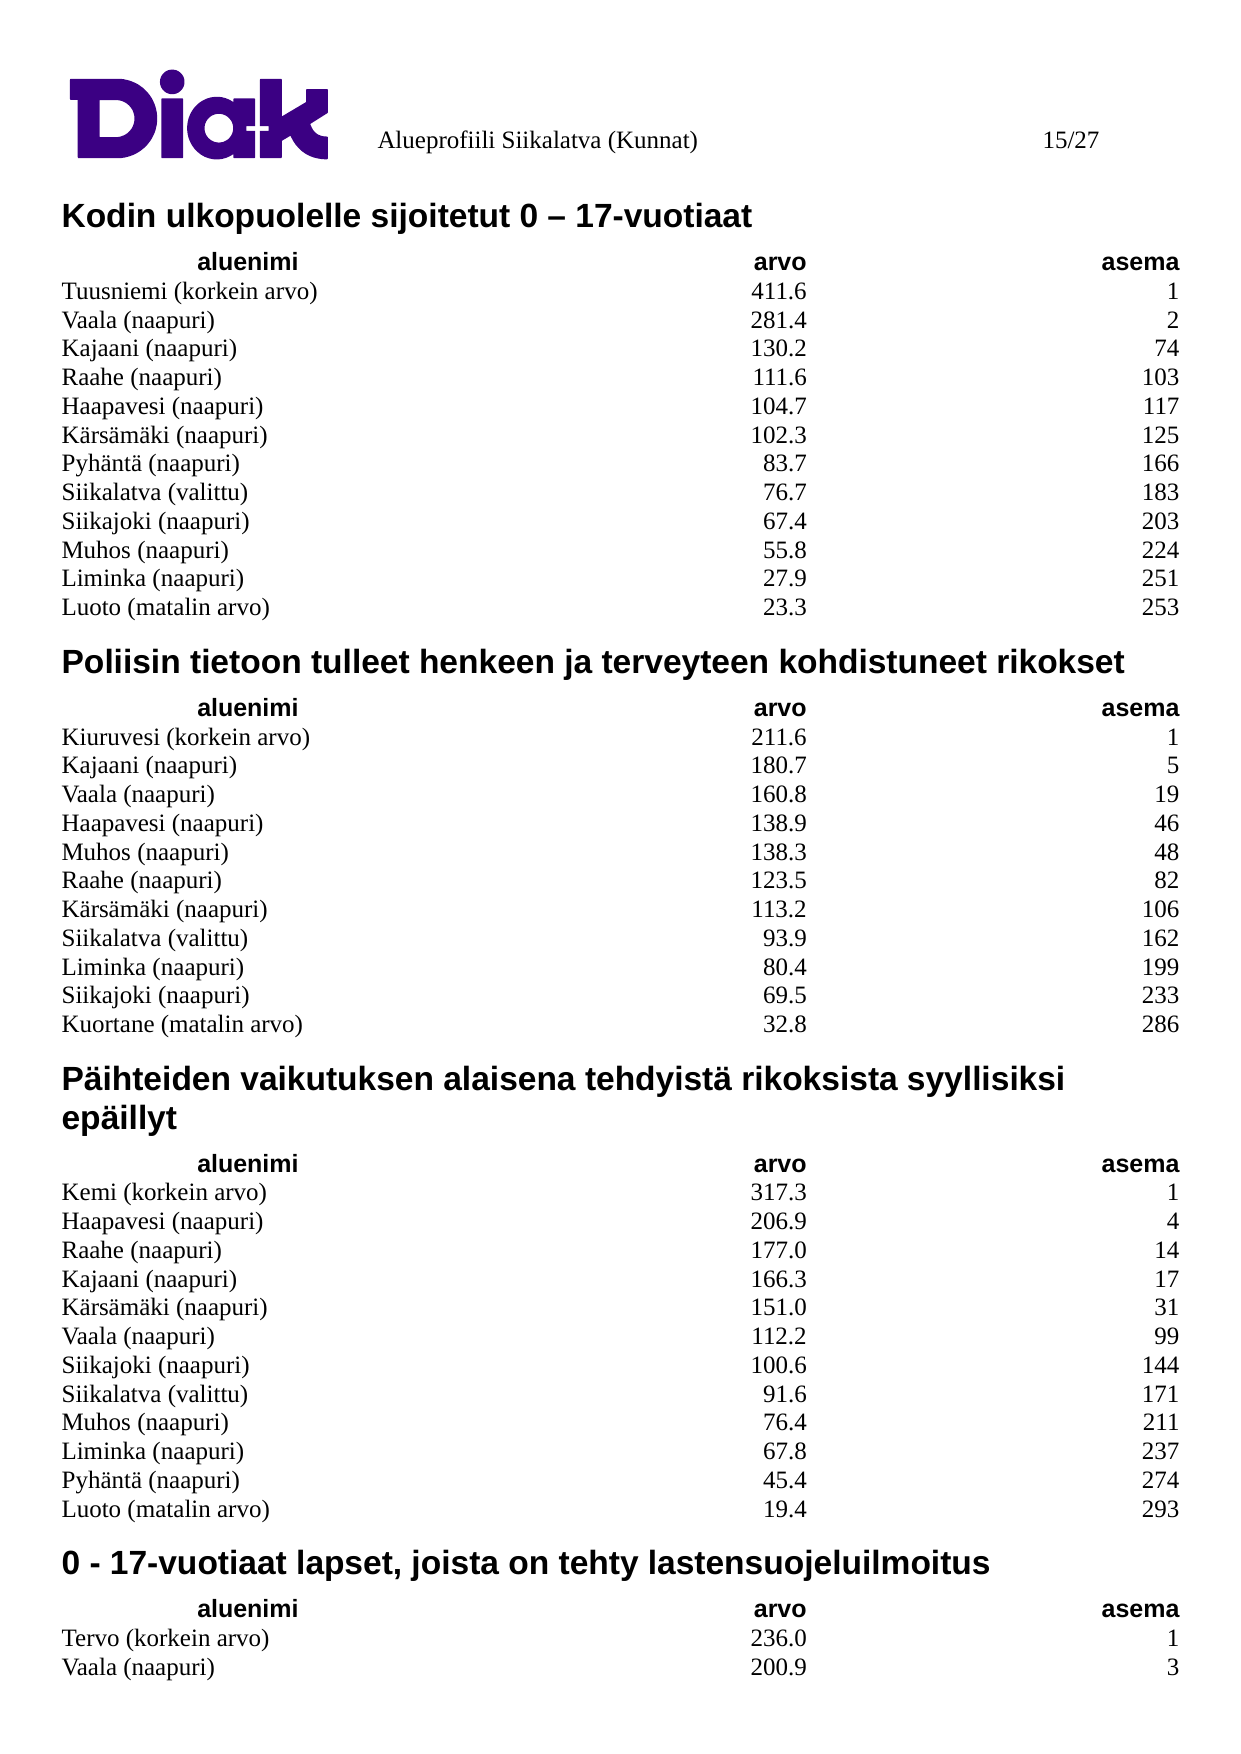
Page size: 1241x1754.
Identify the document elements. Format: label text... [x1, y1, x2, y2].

table_cell Vaala (naapuri) [61, 1321, 434, 1350]
table_cell 74 [806, 334, 1179, 362]
table_cell 281.4 [434, 305, 806, 333]
table_header aluenimi [61, 1149, 434, 1177]
table_cell 206.9 [434, 1206, 806, 1235]
table_cell Liminka (naapuri) [61, 1436, 434, 1465]
table_cell 211 [806, 1408, 1179, 1436]
table_cell 19.4 [434, 1494, 806, 1522]
table_cell 31 [806, 1293, 1179, 1321]
table_cell Kajaani (naapuri) [61, 1264, 434, 1292]
table_cell 183 [806, 477, 1179, 506]
table_header asema [806, 1594, 1179, 1623]
table_header aluenimi [61, 693, 434, 722]
table_cell 99 [806, 1321, 1179, 1350]
table_cell 69.5 [434, 981, 806, 1009]
table_cell Kemi (korkein arvo) [61, 1178, 434, 1206]
table_cell 166 [806, 449, 1179, 477]
table_header aluenimi [61, 1594, 434, 1623]
table_cell Tuusniemi (korkein arvo) [61, 276, 434, 305]
table_cell 162 [806, 923, 1179, 952]
table_cell 14 [806, 1235, 1179, 1264]
table_cell Kajaani (naapuri) [61, 334, 434, 362]
table_cell 130.2 [434, 334, 806, 362]
table_cell 67.8 [434, 1436, 806, 1465]
table_cell 224 [806, 535, 1179, 563]
table_cell 103 [806, 362, 1179, 391]
table_cell 274 [806, 1465, 1179, 1494]
table_cell 23.3 [434, 592, 806, 621]
table_cell 151.0 [434, 1293, 806, 1321]
table_cell 93.9 [434, 923, 806, 952]
table_cell Liminka (naapuri) [61, 952, 434, 981]
table_cell Vaala (naapuri) [61, 1652, 434, 1681]
table_cell Muhos (naapuri) [61, 535, 434, 563]
table_cell Kajaani (naapuri) [61, 751, 434, 779]
table_cell 82 [806, 866, 1179, 894]
table_cell Kärsämäki (naapuri) [61, 1293, 434, 1321]
table_cell 5 [806, 751, 1179, 779]
table_cell Raahe (naapuri) [61, 362, 434, 391]
table_cell 317.3 [434, 1178, 806, 1206]
table_cell 1 [806, 1178, 1179, 1206]
table_cell 106 [806, 894, 1179, 923]
table_header arvo [434, 1149, 806, 1177]
table_cell 19 [806, 779, 1179, 808]
table_cell 117 [806, 391, 1179, 420]
table_cell Tervo (korkein arvo) [61, 1623, 434, 1652]
table_cell Raahe (naapuri) [61, 1235, 434, 1264]
table_cell 45.4 [434, 1465, 806, 1494]
table_cell 1 [806, 1623, 1179, 1652]
table_cell 203 [806, 506, 1179, 535]
table_cell Vaala (naapuri) [61, 779, 434, 808]
table_cell Raahe (naapuri) [61, 866, 434, 894]
table_cell 32.8 [434, 1009, 806, 1038]
table_cell 91.6 [434, 1379, 806, 1407]
table_cell 177.0 [434, 1235, 806, 1264]
table_cell 144 [806, 1350, 1179, 1379]
table_cell 83.7 [434, 449, 806, 477]
table_cell 55.8 [434, 535, 806, 563]
table_cell 27.9 [434, 564, 806, 592]
table_cell 171 [806, 1379, 1179, 1407]
table_cell 125 [806, 420, 1179, 448]
table_cell 138.3 [434, 837, 806, 866]
table_cell 48 [806, 837, 1179, 866]
table_header asema [806, 247, 1179, 276]
table_cell Pyhäntä (naapuri) [61, 1465, 434, 1494]
table_cell 46 [806, 808, 1179, 837]
table_header asema [806, 693, 1179, 722]
table_cell 17 [806, 1264, 1179, 1292]
table_cell Siikalatva (valittu) [61, 923, 434, 952]
table_cell Kärsämäki (naapuri) [61, 420, 434, 448]
subtitle 0 - 17-vuotiaat lapset, joista on tehty lastensuojeluilmoitus [61, 1543, 1179, 1582]
table_header arvo [434, 1594, 806, 1623]
table_cell Pyhäntä (naapuri) [61, 449, 434, 477]
table_cell 80.4 [434, 952, 806, 981]
table_cell Liminka (naapuri) [61, 564, 434, 592]
table_cell 67.4 [434, 506, 806, 535]
table_cell 200.9 [434, 1652, 806, 1681]
table_cell 293 [806, 1494, 1179, 1522]
table_cell 166.3 [434, 1264, 806, 1292]
table_cell 180.7 [434, 751, 806, 779]
table_cell 286 [806, 1009, 1179, 1038]
table_cell Muhos (naapuri) [61, 1408, 434, 1436]
table_cell 113.2 [434, 894, 806, 923]
table_cell Kuortane (matalin arvo) [61, 1009, 434, 1038]
table_cell 199 [806, 952, 1179, 981]
table_cell 102.3 [434, 420, 806, 448]
table_cell Haapavesi (naapuri) [61, 391, 434, 420]
table_cell Siikalatva (valittu) [61, 1379, 434, 1407]
table_cell 2 [806, 305, 1179, 333]
table_cell 1 [806, 722, 1179, 751]
table_cell 104.7 [434, 391, 806, 420]
table_cell 236.0 [434, 1623, 806, 1652]
subtitle Päihteiden vaikutuksen alaisena tehdyistä rikoksista syyllisiksi epäillyt [61, 1059, 1179, 1136]
table_cell 211.6 [434, 722, 806, 751]
table_cell Luoto (matalin arvo) [61, 1494, 434, 1522]
table_cell Vaala (naapuri) [61, 305, 434, 333]
subtitle Kodin ulkopuolelle sijoitetut 0 – 17-vuotiaat [61, 196, 1179, 235]
table_cell Siikajoki (naapuri) [61, 506, 434, 535]
table_cell Haapavesi (naapuri) [61, 808, 434, 837]
table_cell 160.8 [434, 779, 806, 808]
table_cell 112.2 [434, 1321, 806, 1350]
table_cell 253 [806, 592, 1179, 621]
table_cell 123.5 [434, 866, 806, 894]
table_cell 100.6 [434, 1350, 806, 1379]
table_cell 251 [806, 564, 1179, 592]
table_header aluenimi [61, 247, 434, 276]
table_cell 76.7 [434, 477, 806, 506]
table_header arvo [434, 693, 806, 722]
subtitle Poliisin tietoon tulleet henkeen ja terveyteen kohdistuneet rikokset [61, 642, 1179, 681]
table_cell Muhos (naapuri) [61, 837, 434, 866]
table_cell 237 [806, 1436, 1179, 1465]
table_cell Haapavesi (naapuri) [61, 1206, 434, 1235]
table_cell Luoto (matalin arvo) [61, 592, 434, 621]
table_cell 76.4 [434, 1408, 806, 1436]
table_cell Kiuruvesi (korkein arvo) [61, 722, 434, 751]
table_cell Siikalatva (valittu) [61, 477, 434, 506]
table_cell 4 [806, 1206, 1179, 1235]
table_header arvo [434, 247, 806, 276]
table_cell Kärsämäki (naapuri) [61, 894, 434, 923]
table_cell 233 [806, 981, 1179, 1009]
table_cell Siikajoki (naapuri) [61, 981, 434, 1009]
table_cell Siikajoki (naapuri) [61, 1350, 434, 1379]
table_cell 138.9 [434, 808, 806, 837]
table_cell 411.6 [434, 276, 806, 305]
table_header asema [806, 1149, 1179, 1177]
table_cell 111.6 [434, 362, 806, 391]
table_cell 1 [806, 276, 1179, 305]
table_cell 3 [806, 1652, 1179, 1681]
